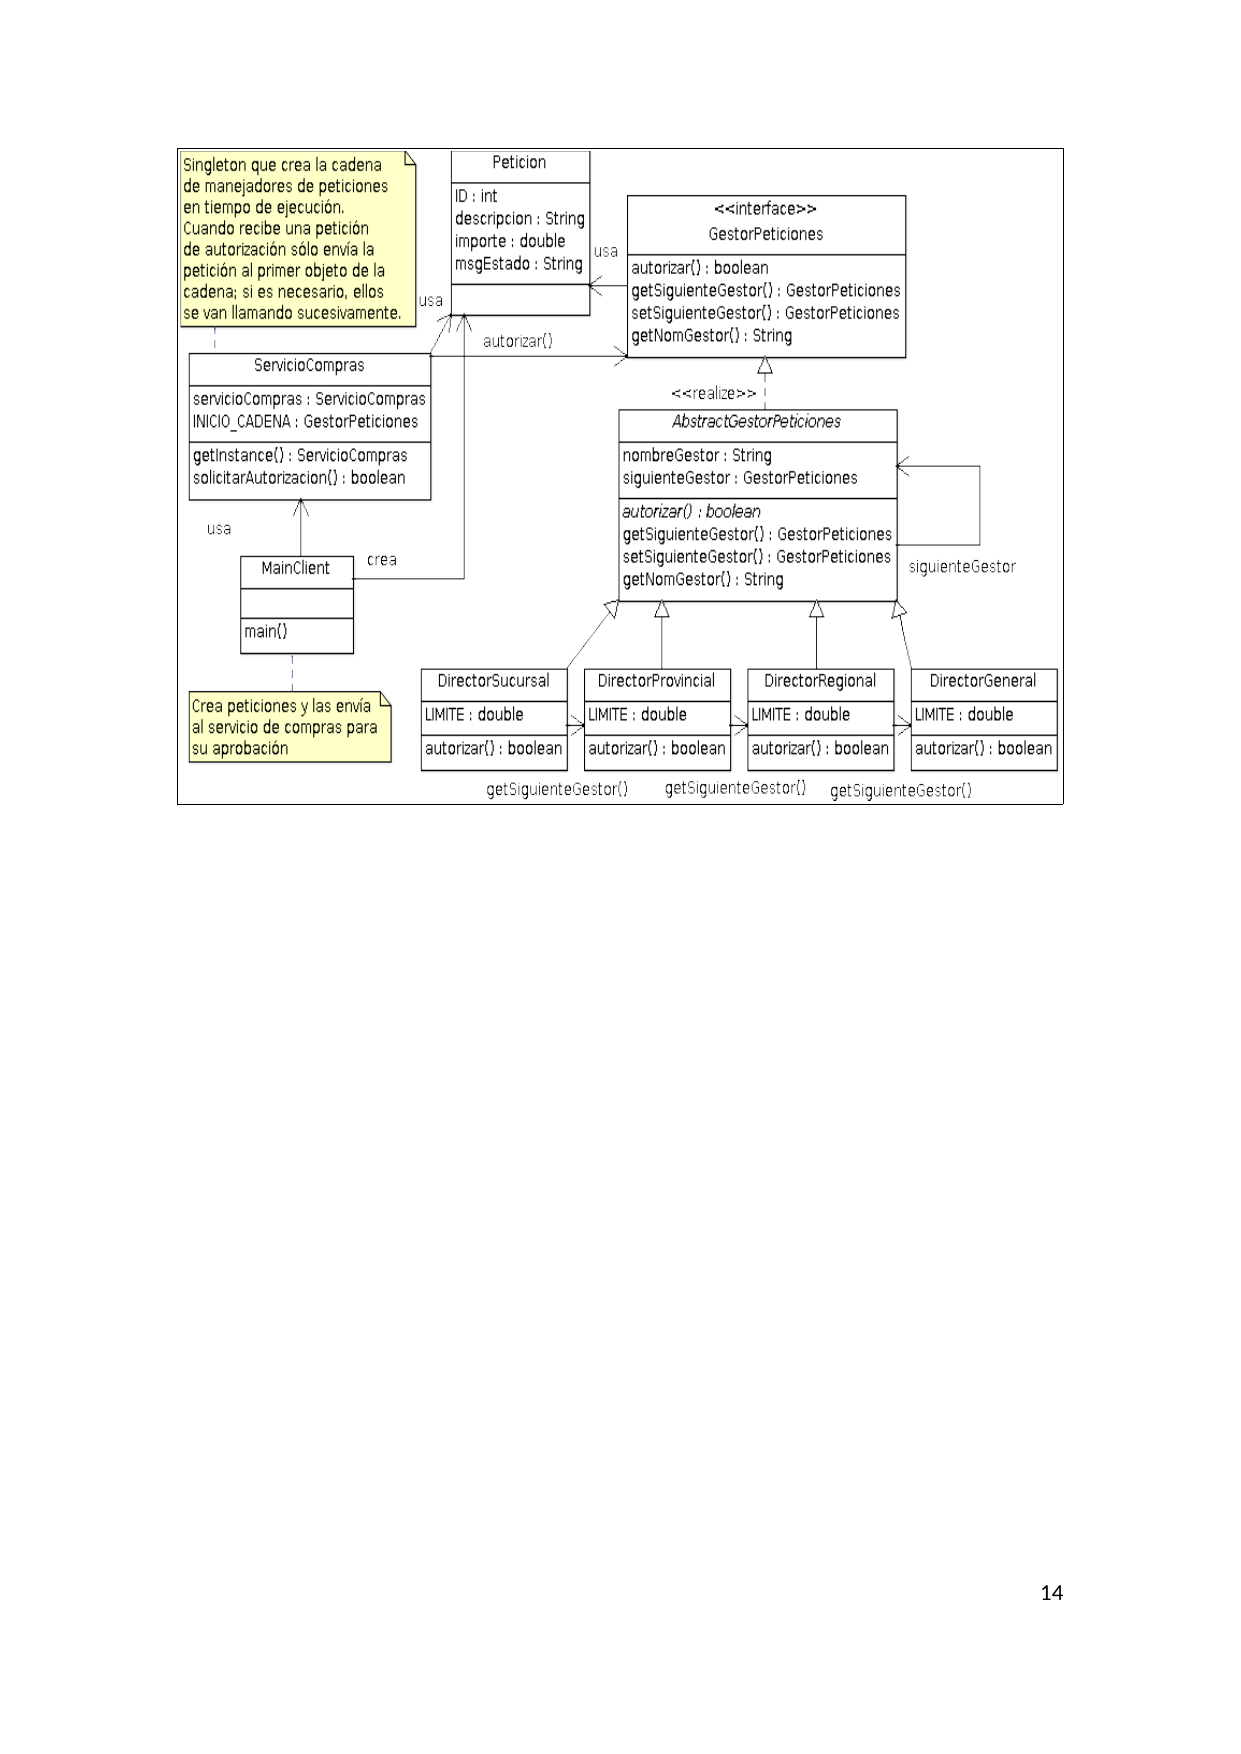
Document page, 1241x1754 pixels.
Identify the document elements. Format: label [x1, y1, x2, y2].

picture [180, 151, 1060, 801]
